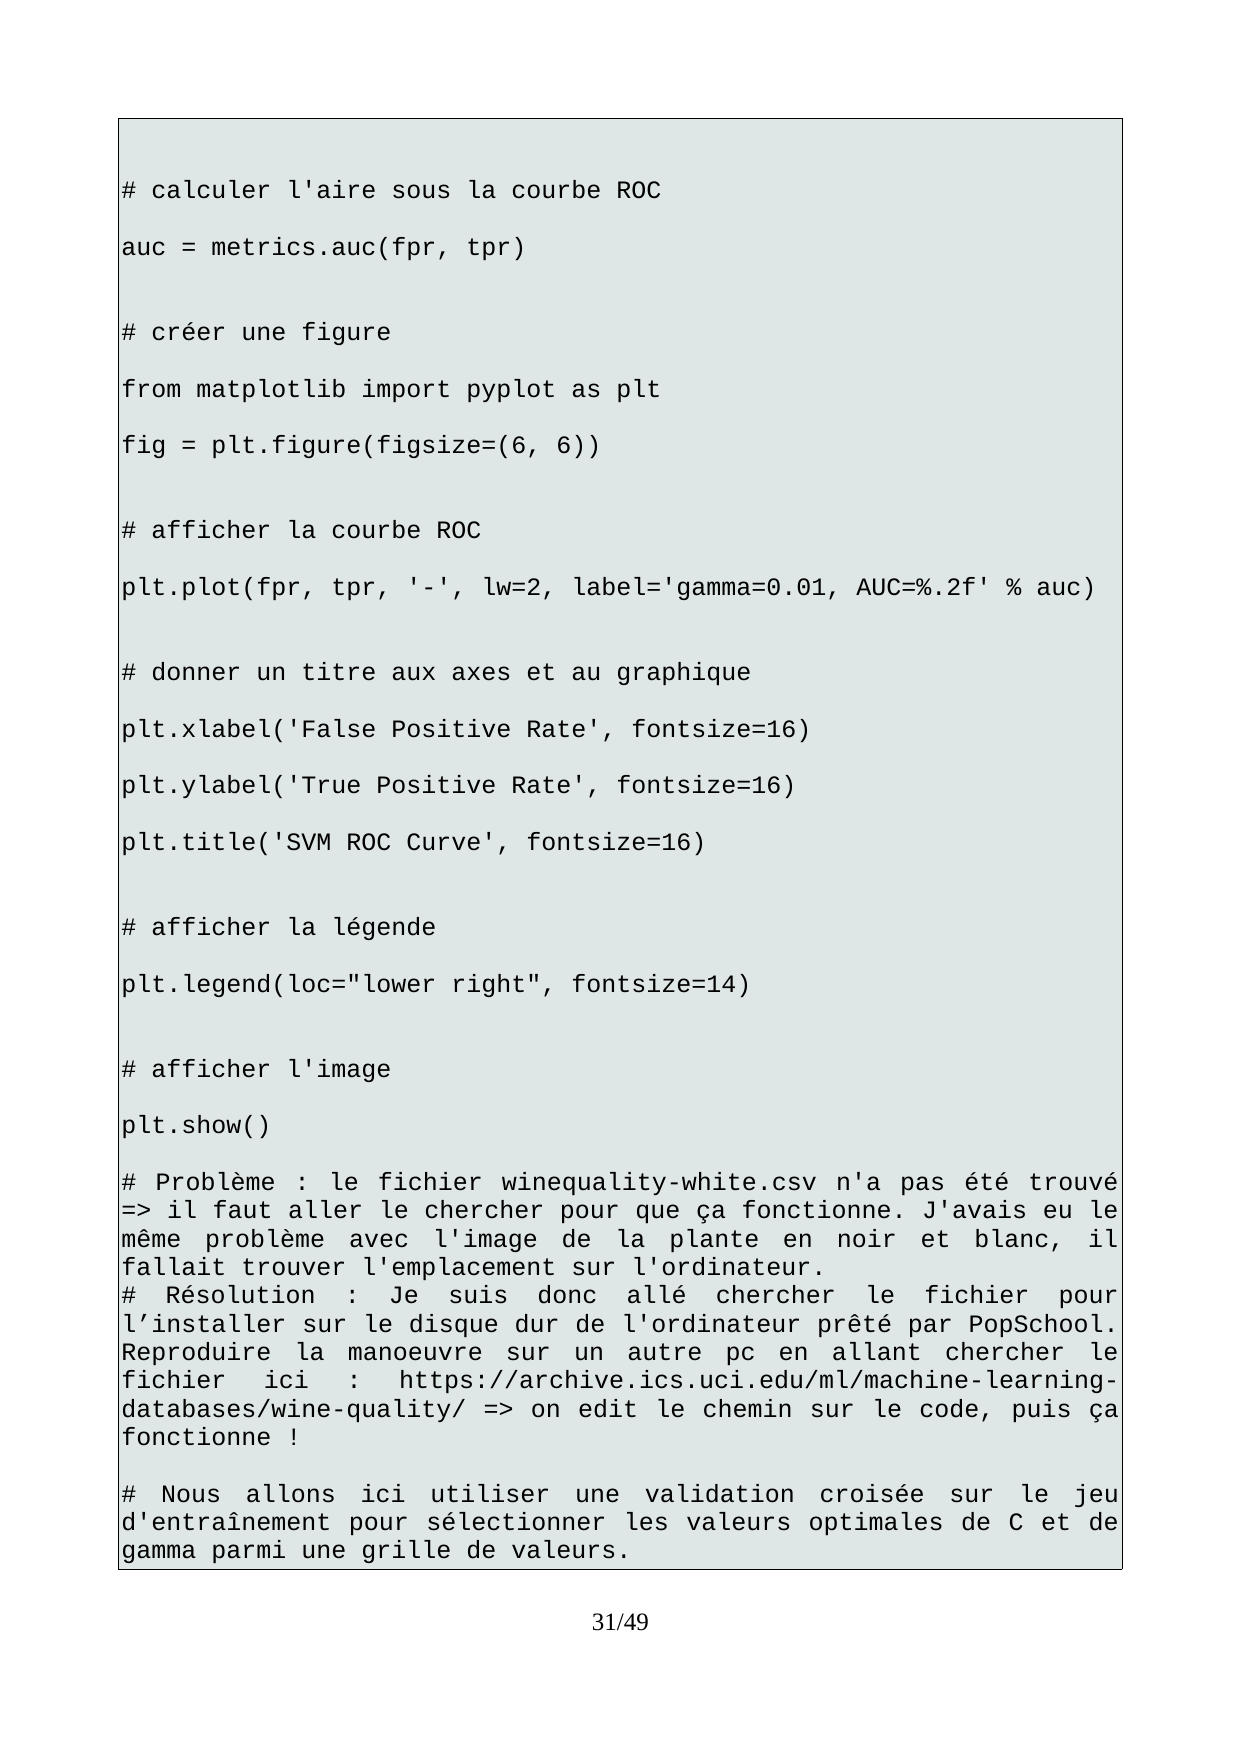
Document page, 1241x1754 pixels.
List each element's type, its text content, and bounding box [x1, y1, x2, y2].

text auc = metrics.auc(fpr, tpr) [119, 231, 1122, 260]
text # Problème : le fichier winequality-white.csv n'a pas été trouvé => il faut aller le chercher pour que ça fonctionne. J'avais eu le même problème avec l'image de la plante en noir et blanc, il fallait trouver l'emplacement sur l'ordinateur. [119, 1166, 1122, 1280]
text # Résolution : Je suis donc allé chercher le fichier pour l’installer sur le disque dur de l'ordinateur prêté par PopSchool. Reproduire la manoeuvre sur un autre pc en allant chercher le fichier ici : https://archive.ics.uci.edu/ml/machine-learning-databases/wine-quality/ => on edit le chemin sur le code, puis ça fonctionne ! [119, 1280, 1122, 1450]
text fig = plt.figure(figsize=(6, 6)) [119, 430, 1122, 458]
text plt.show() [119, 1110, 1122, 1138]
text # calculer l'aire sous la courbe ROC [119, 175, 1122, 203]
text # créer une figure [119, 316, 1122, 345]
text # donner un titre aux axes et au graphique [119, 656, 1122, 685]
text plt.ylabel('True Positive Rate', fontsize=16) [119, 770, 1122, 798]
text # Nous allons ici utiliser une validation croisée sur le jeu d'entraînement pour sélectionner les valeurs optimales de C et de gamma parmi une grille de valeurs. [119, 1478, 1122, 1569]
text # afficher la légende [119, 911, 1122, 940]
text plt.xlabel('False Positive Rate', fontsize=16) [119, 713, 1122, 741]
text from matplotlib import pyplot as plt [119, 373, 1122, 401]
text plt.plot(fpr, tpr, '-', lw=2, label='gamma=0.01, AUC=%.2f' % auc) [119, 571, 1122, 600]
text # afficher la courbe ROC [119, 515, 1122, 543]
text # afficher l'image [119, 1053, 1122, 1081]
text plt.legend(loc="lower right", fontsize=14) [119, 968, 1122, 996]
text plt.title('SVM ROC Curve', fontsize=16) [119, 826, 1122, 855]
